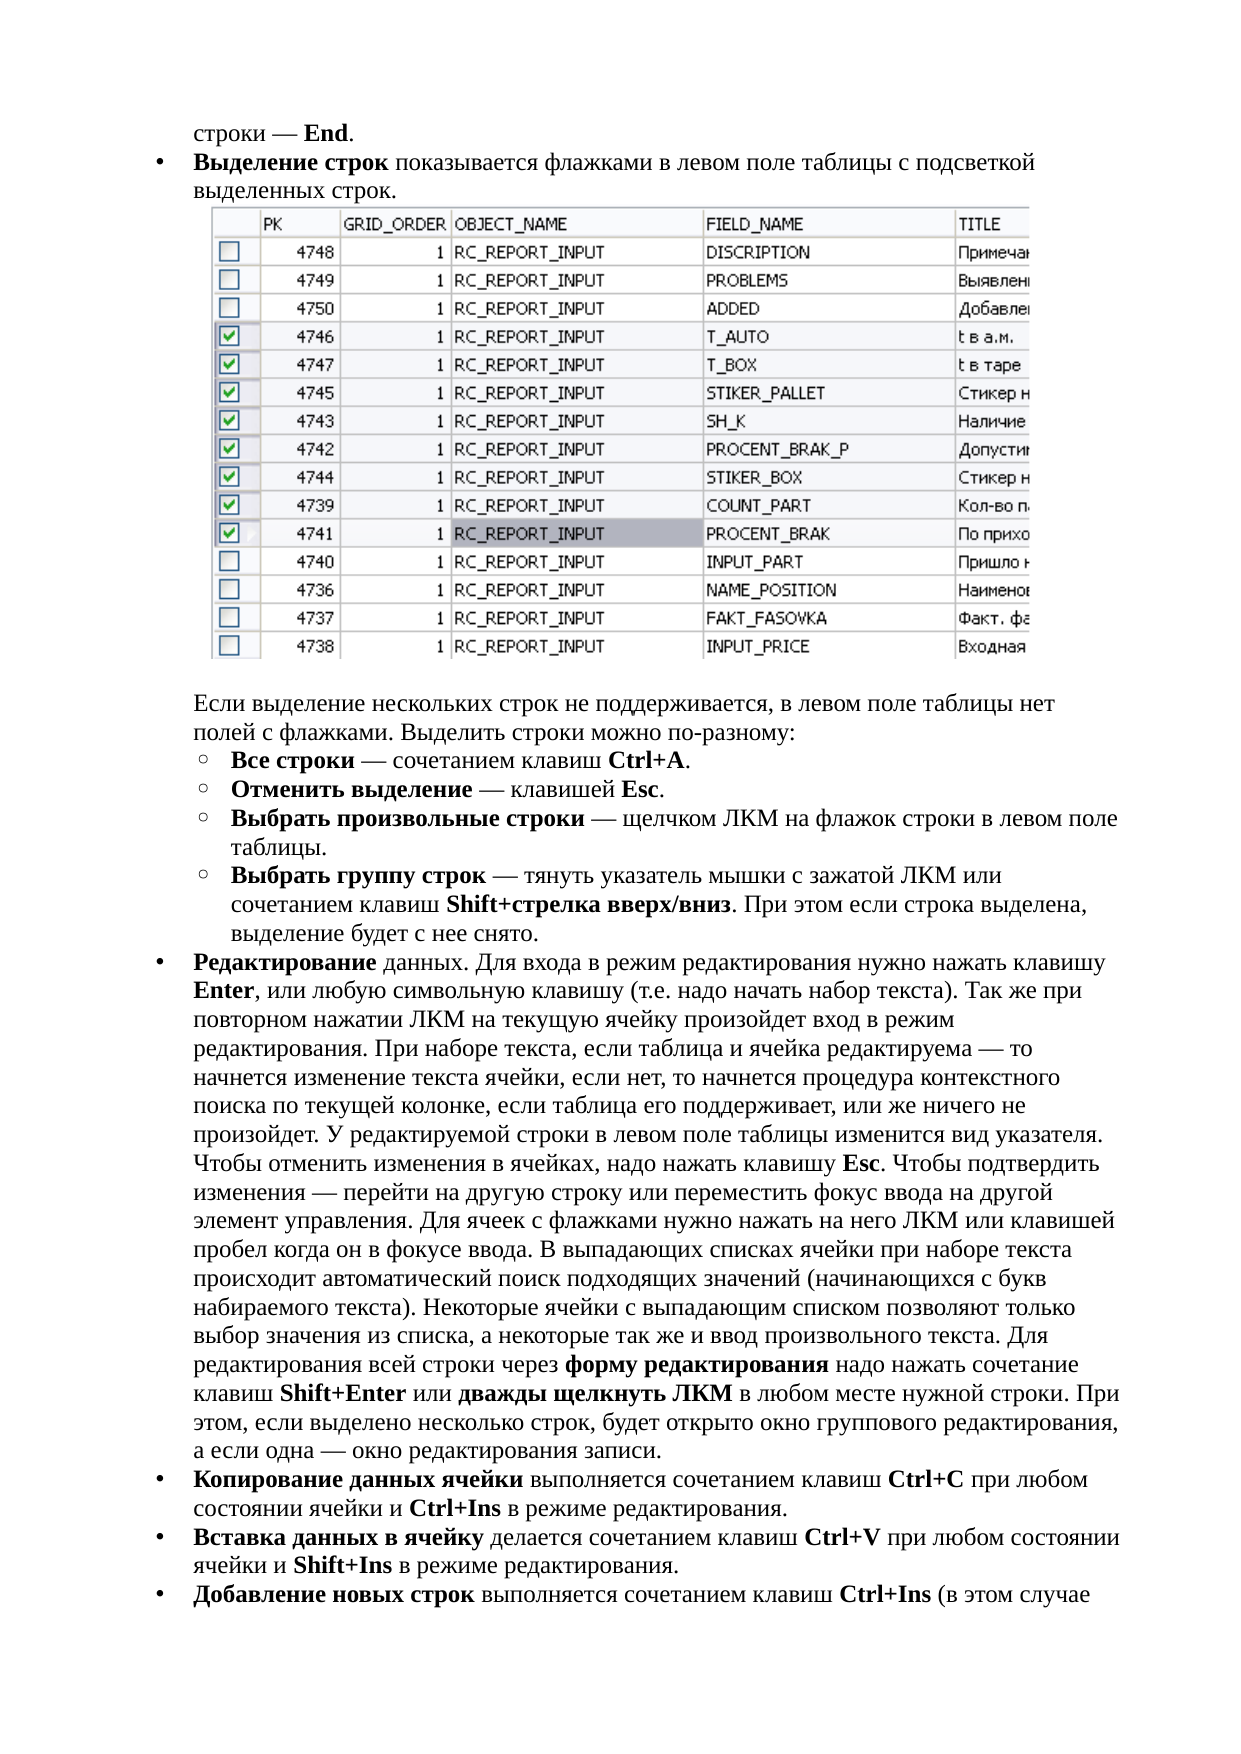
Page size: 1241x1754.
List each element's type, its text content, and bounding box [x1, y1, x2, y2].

list Выделение строк показывается флажками в левом поле таблицы с подсветкой выделенных строк. [156, 147, 1122, 204]
list Если выделение нескольких строк не поддерживается, в левом поле таблицы нет полей с флажками. Выделить строки можно по-разному: [156, 688, 1122, 745]
list Редактирование данных. Для входа в режим редактирования нужно нажать клавишу Enter, или любую символьную клавишу (т.е. надо начать набор текста). Так же при повторном нажатии ЛКМ на текущую ячейку произойдет вход в режим редактирования. При наборе текста, если таблица и ячейка редактируема — то начнется изменение текста ячейки, если нет, то начнется процедура контекстного поиска по текущей колонке, если таблица его поддерживает, или же ничего не произойдет. У редактируемой строки в левом поле таблицы изменится вид указателя. Чтобы отменить изменения в ячейках, надо нажать клавишу Esc. Чтобы подтвердить изменения — перейти на другую строку или переместить фокус ввода на другой элемент управления. Для ячеек с флажками нужно нажать на него ЛКМ или клавишей пробел когда он в фокусе ввода. В выпадающих списках ячейки при наборе текста происходит автоматический поиск подходящих значений (начинающихся с букв набираемого текста). Некоторые ячейки с выпадающим списком позволяют только выбор значения из списка, а некоторые так же и ввод произвольного текста. Для редактирования всей строки через форму редактирования надо нажать сочетание клавиш Shift+Enter или дважды щелкнуть ЛКМ в любом месте нужной строки. При этом, если выделено несколько строк, будет открыто окно группового редактирования, а если одна — окно редактирования записи. [156, 947, 1122, 1464]
picture [210, 204, 1030, 659]
list Отменить выделение — клавишей Esc. [193, 774, 1122, 803]
list Копирование данных ячейки выполняется сочетанием клавиш Ctrl+C при любом состоянии ячейки и Ctrl+Ins в режиме редактирования. [156, 1464, 1122, 1522]
list Выбрать произвольные строки — щелчком ЛКМ на флажок строки в левом поле таблицы. [193, 803, 1122, 860]
list Все строки — сочетанием клавиш Ctrl+A. [193, 745, 1122, 774]
list Добавление новых строк выполняется сочетанием клавиш Ctrl+Ins (в этом случае [156, 1579, 1122, 1608]
list строки — End. [156, 118, 1122, 147]
list Вставка данных в ячейку делается сочетанием клавиш Ctrl+V при любом состоянии ячейки и Shift+Ins в режиме редактирования. [156, 1522, 1122, 1579]
list Выбрать группу строк — тянуть указатель мышки с зажатой ЛКМ или сочетанием клавиш Shift+стрелка вверх/вниз. При этом если строка выделена, выделение будет с нее снято. [193, 860, 1122, 947]
